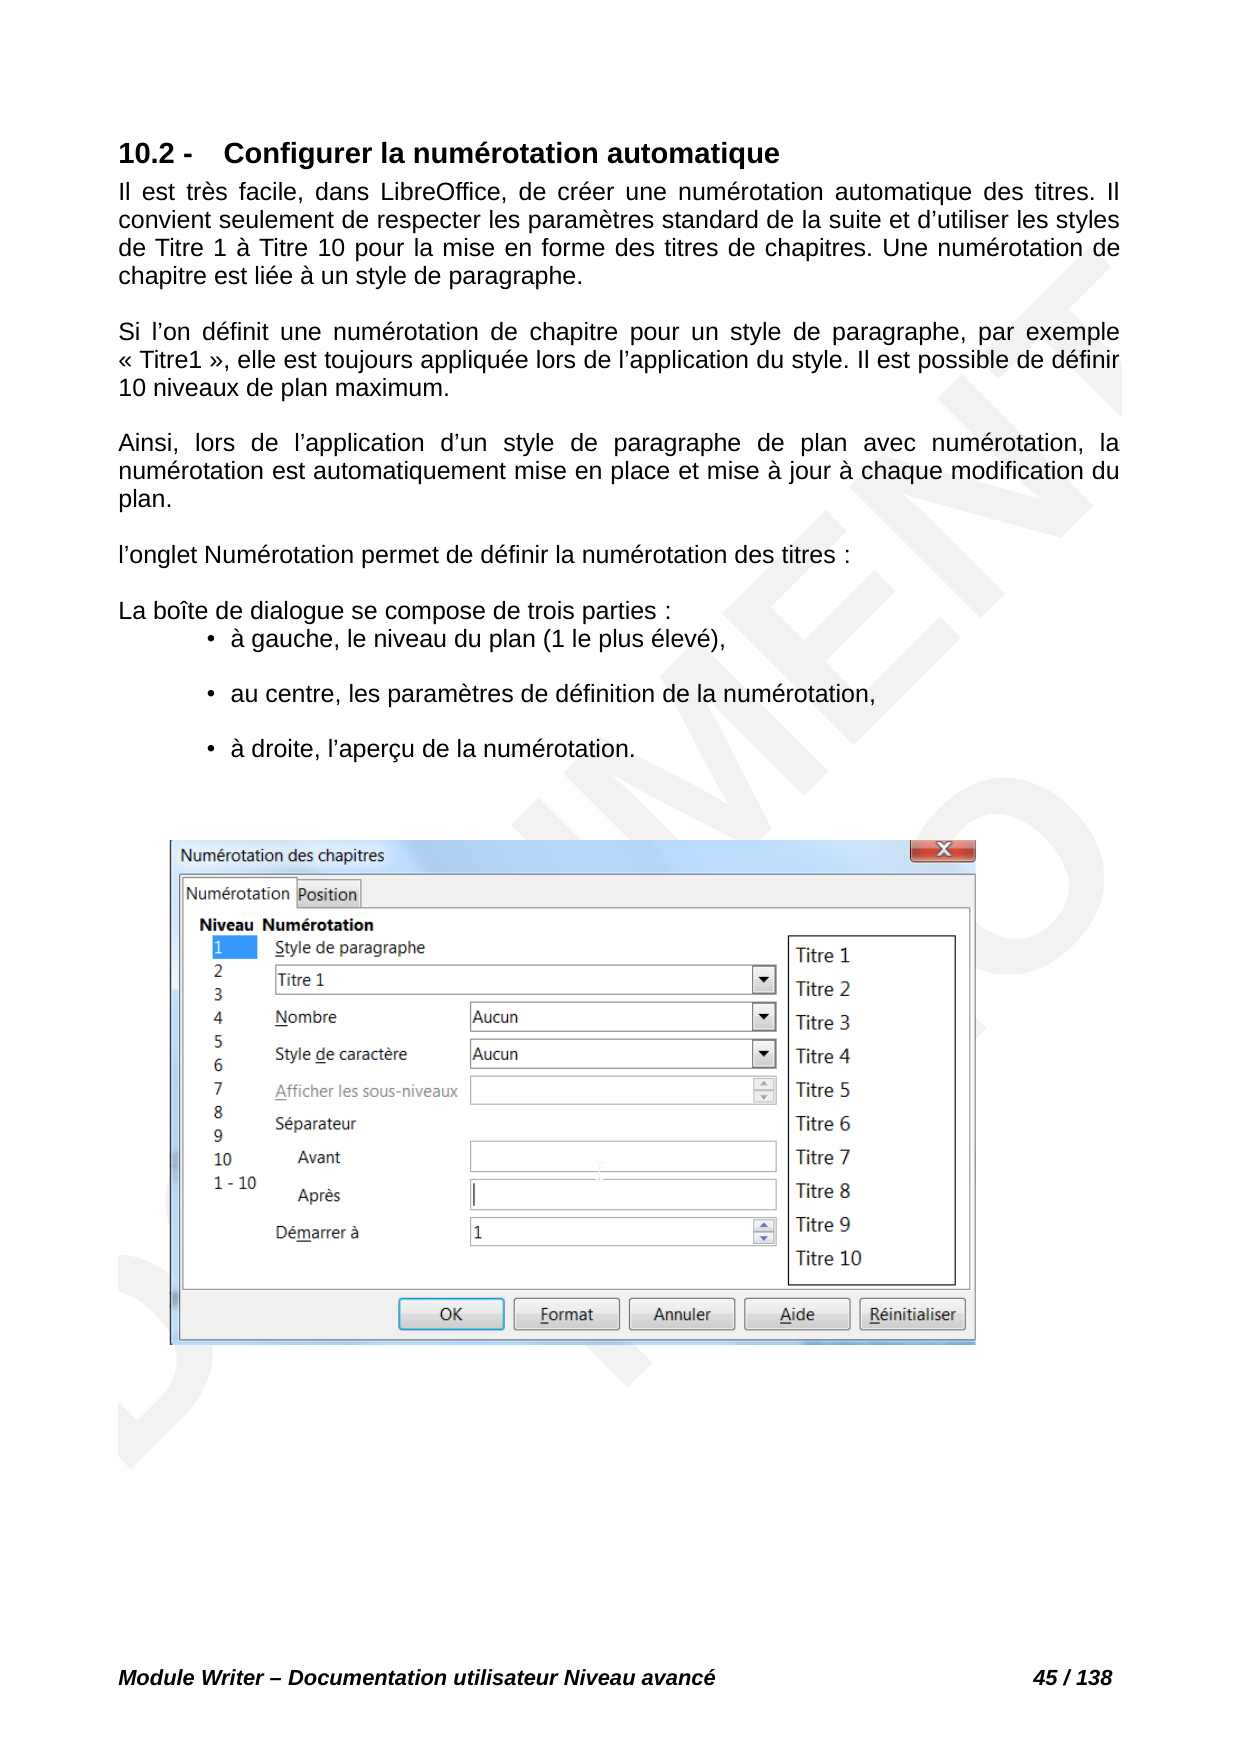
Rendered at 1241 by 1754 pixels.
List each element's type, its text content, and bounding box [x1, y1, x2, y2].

list à gauche, le niveau du plan (1 le plus élevé), [207, 624, 1122, 653]
list au centre, les paramètres de définition de la numérotation, [207, 680, 1122, 708]
text Il est très facile, dans LibreOffice, de créer une numérotation automatique des titres. Il convient seulement de respecter les paramètres standard de la suite et d’utiliser les styles de Titre 1 à Titre 10 pour la mise en forme des titres de chapitres. Une numérotation de chapitre est liée à un style de paragraphe. [118, 178, 1122, 289]
text Ainsi, lors de l’application d’un style de paragraphe de plan avec numérotation, la numérotation est automatiquement mise en place et mise à jour à chaque modification du plan. [118, 429, 1122, 513]
text Si l’on définit une numérotation de chapitre pour un style de paragraphe, par exemple « Titre1 », elle est toujours appliquée lors de l’application du style. Il est possible de définir 10 niveaux de plan maximum. [118, 317, 1122, 401]
list à droite, l’aperçu de la numérotation. [207, 735, 1122, 763]
picture [169, 840, 976, 1345]
text La boîte de dialogue se compose de trois parties : [118, 597, 1122, 624]
text l’onglet Numérotation permet de définir la numérotation des titres : [118, 541, 1122, 569]
subtitle Configurer la numérotation automatique [118, 137, 1122, 170]
